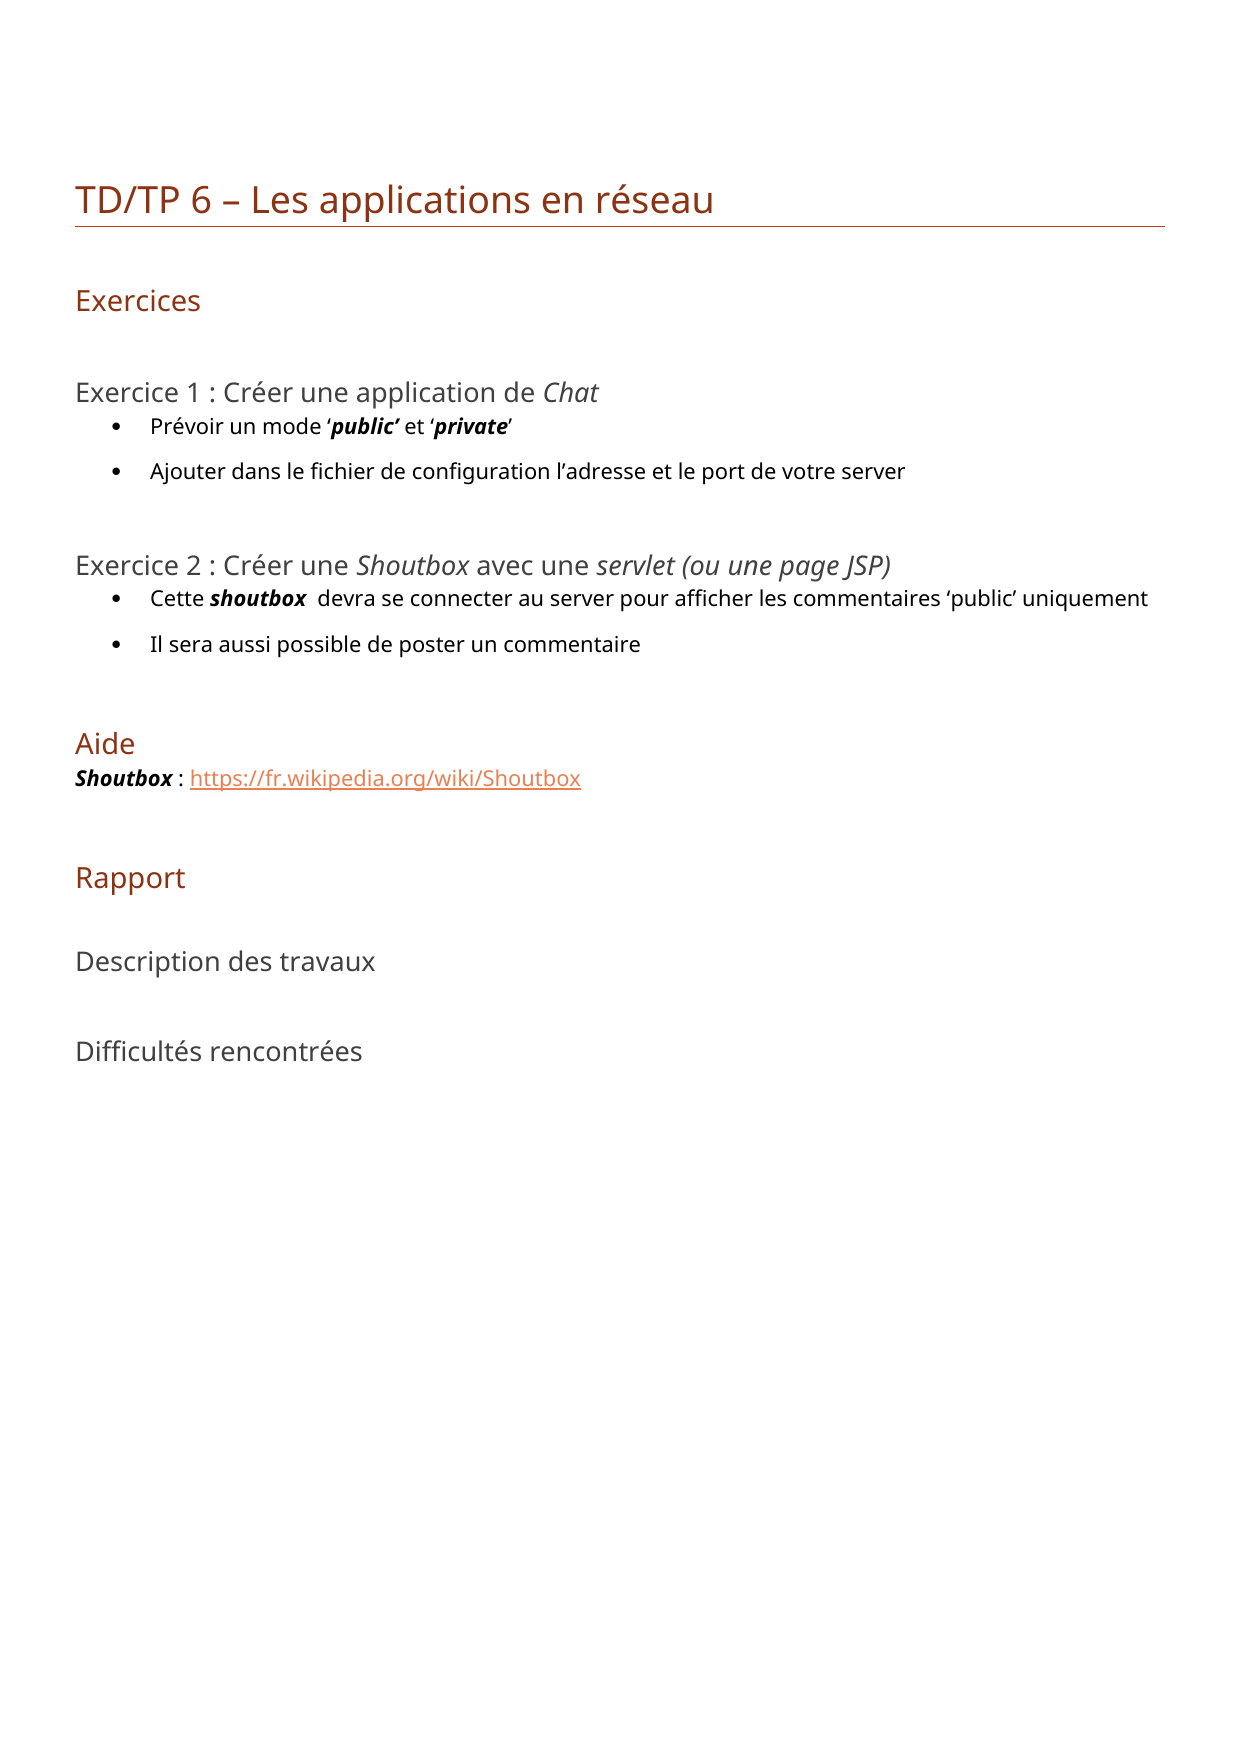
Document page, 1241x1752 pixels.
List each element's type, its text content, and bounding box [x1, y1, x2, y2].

subtitle Exercice 2 : Créer une Shoutbox avec une servlet (ou une page JSP) [75, 546, 1165, 583]
list Il sera aussi possible de poster un commentaire [112, 628, 1165, 658]
list Ajouter dans le fichier de configuration l’adresse et le port de votre server [112, 456, 1165, 486]
subtitle Rapport [75, 857, 1165, 897]
list Prévoir un mode ‘public’ et ‘private’ [112, 411, 1165, 441]
subtitle Exercice 1 : Créer une application de Chat [75, 374, 1165, 411]
subtitle Exercices [75, 281, 1165, 320]
subtitle TD/TP 6 – Les applications en réseau [75, 173, 1165, 226]
list Cette shoutbox devra se connecter au server pour afficher les commentaires ‘public’ uniquement [112, 583, 1165, 613]
subtitle Aide [75, 723, 1165, 763]
subtitle Description des travaux [75, 942, 1165, 979]
text Shoutbox : https://fr.wikipedia.org/wiki/Shoutbox [75, 763, 1165, 793]
subtitle Difficultés rencontrées [75, 1033, 1165, 1069]
